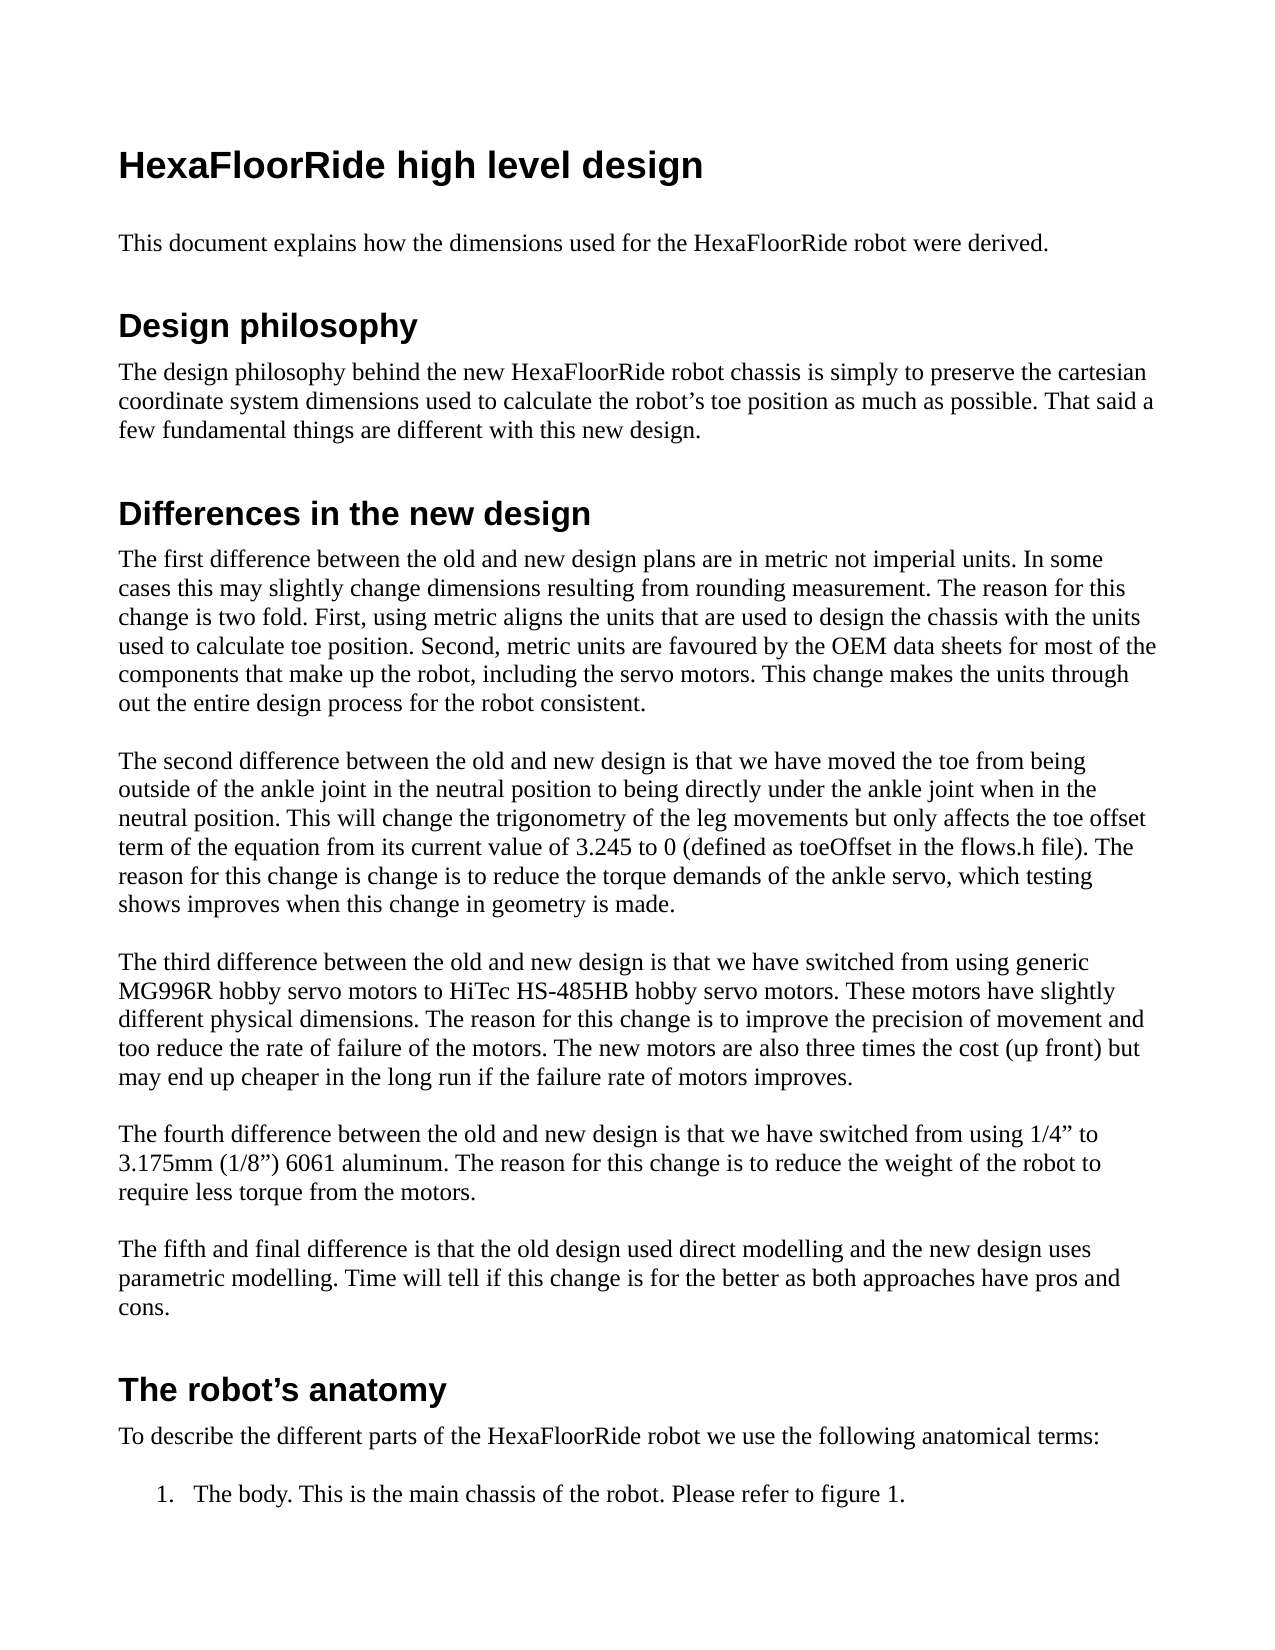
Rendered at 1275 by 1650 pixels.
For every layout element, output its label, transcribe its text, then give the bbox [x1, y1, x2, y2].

text The fifth and final difference is that the old design used direct modelling and the new design uses parametric modelling. Time will tell if this change is for the better as both approaches have pros and cons. [118, 1234, 1157, 1321]
text The first difference between the old and new design plans are in metric not imperial units. In some cases this may slightly change dimensions resulting from rounding measurement. The reason for this change is two fold. First, using metric aligns the units that are used to design the chassis with the units used to calculate toe position. Second, metric units are favoured by the OEM data sheets for most of the components that make up the robot, including the servo motors. This change makes the units through out the entire design process for the robot consistent. [118, 544, 1157, 717]
text This document explains how the dimensions used for the HexaFloorRide robot were derived. [118, 228, 1157, 257]
text The design philosophy behind the new HexaFloorRide robot chassis is simply to preserve the cartesian coordinate system dimensions used to calculate the robot’s toe position as much as possible. That said a few fundamental things are different with this new design. [118, 357, 1157, 444]
subtitle HexaFloorRide high level design [118, 143, 1157, 187]
subtitle Design philosophy [118, 306, 1157, 345]
list The body. This is the main chassis of the robot. Please refer to figure 1. [156, 1479, 1157, 1508]
subtitle The robot’s anatomy [118, 1370, 1157, 1409]
text The fourth difference between the old and new design is that we have switched from using 1/4” to 3.175mm (1/8”) 6061 aluminum. The reason for this change is to reduce the weight of the robot to require less torque from the motors. [118, 1119, 1157, 1206]
text To describe the different parts of the HexaFloorRide robot we use the following anatomical terms: [118, 1421, 1157, 1450]
text The third difference between the old and new design is that we have switched from using generic MG996R hobby servo motors to HiTec HS-485HB hobby servo motors. These motors have slightly different physical dimensions. The reason for this change is to improve the precision of movement and too reduce the rate of failure of the motors. The new motors are also three times the cost (up front) but may end up cheaper in the long run if the failure rate of motors improves. [118, 947, 1157, 1091]
text The second difference between the old and new design is that we have moved the toe from being outside of the ankle joint in the neutral position to being directly under the ankle joint when in the neutral position. This will change the trigonometry of the leg movements but only affects the toe offset term of the equation from its current value of 3.245 to 0 (defined as toeOffset in the flows.h file). The reason for this change is change is to reduce the torque demands of the ankle servo, which testing shows improves when this change in geometry is made. [118, 746, 1157, 918]
subtitle Differences in the new design [118, 493, 1157, 532]
